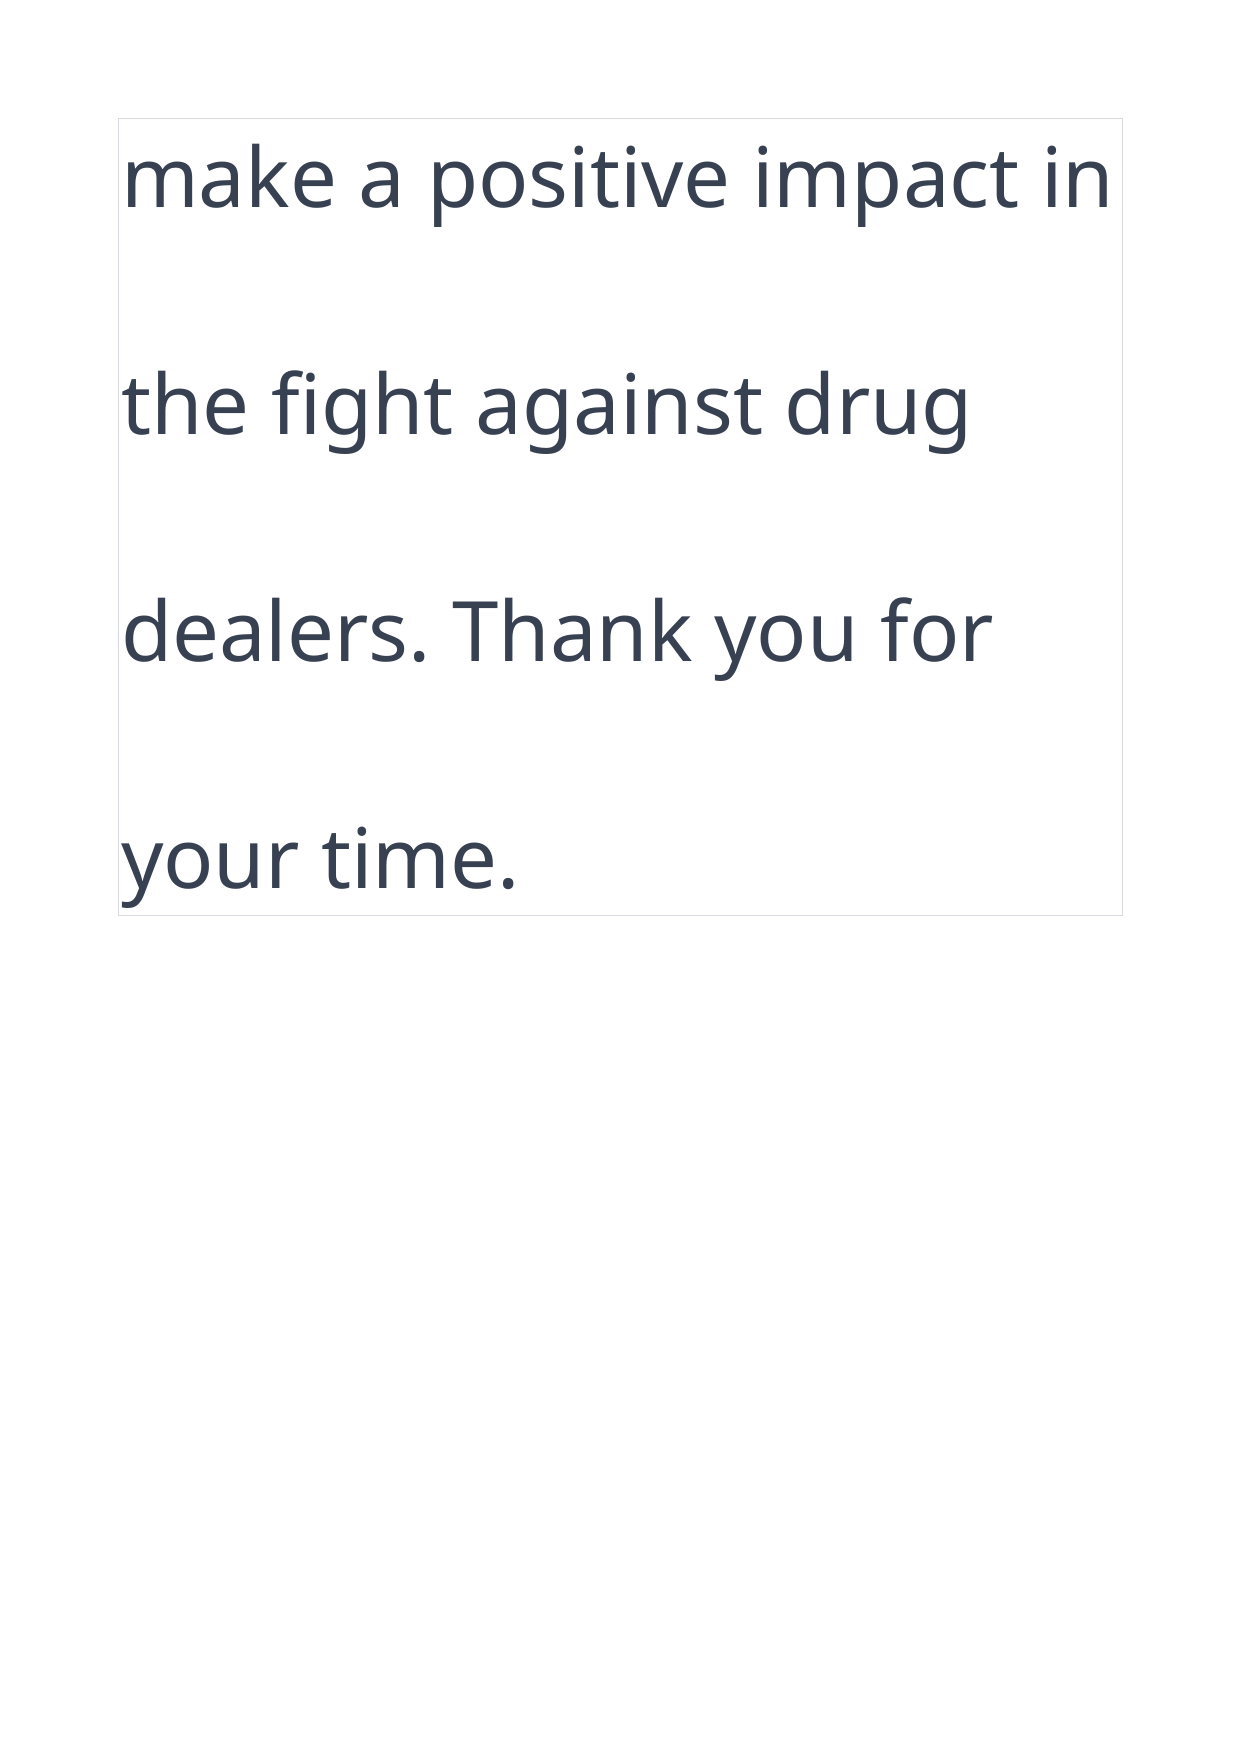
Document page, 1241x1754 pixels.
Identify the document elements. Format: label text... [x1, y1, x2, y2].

text make a positive impact in the fight against drug dealers. Thank you for your time. [119, 119, 1122, 915]
